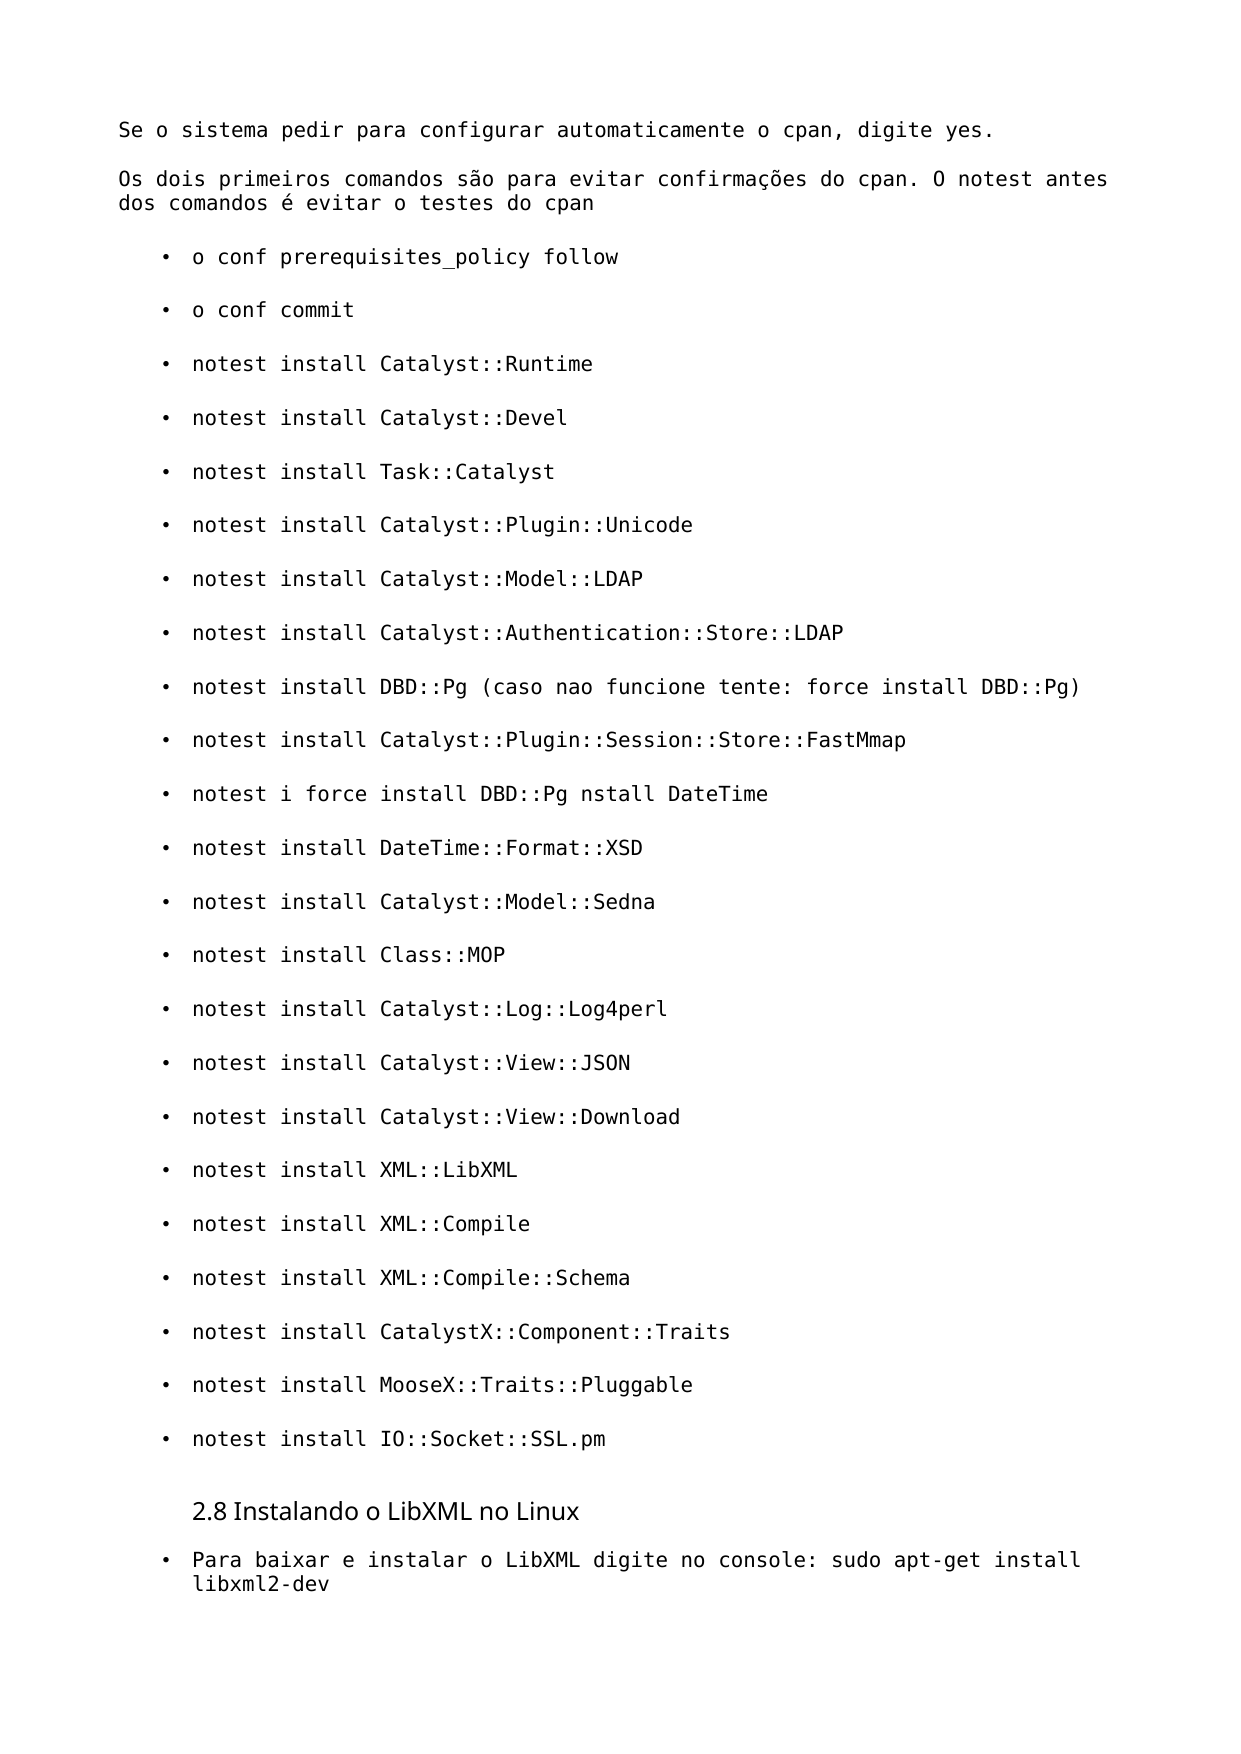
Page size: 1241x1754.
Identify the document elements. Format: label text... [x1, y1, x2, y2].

list notest install Catalyst::Plugin::Session::Store::FastMmap [162, 728, 1122, 753]
list o conf commit [162, 298, 1122, 323]
list notest install Catalyst::Model::Sedna [162, 890, 1122, 914]
list notest install XML::Compile [162, 1212, 1122, 1236]
list notest install XML::Compile::Schema [162, 1266, 1122, 1290]
text Os dois primeiros comandos são para evitar confirmações do cpan. O notest antes dos comandos é evitar o testes do cpan [118, 167, 1122, 215]
list notest install Catalyst::View::Download [162, 1105, 1122, 1129]
list notest install CatalystX::Component::Traits [162, 1320, 1122, 1344]
list notest install Task::Catalyst [162, 460, 1122, 484]
list notest install IO::Socket::SSL.pm [162, 1427, 1122, 1451]
list notest install Catalyst::Authentication::Store::LDAP [162, 621, 1122, 645]
list notest install MooseX::Traits::Pluggable [162, 1373, 1122, 1398]
list notest install Catalyst::View::JSON [162, 1051, 1122, 1075]
list notest install Catalyst::Runtime [162, 352, 1122, 376]
list notest install DBD::Pg (caso nao funcione tente: force install DBD::Pg) [162, 675, 1122, 699]
list Para baixar e instalar o LibXML digite no console: sudo apt-get install libxml2-dev [162, 1548, 1122, 1597]
list 2.8 Instalando o LibXML no Linux [162, 1493, 1122, 1527]
text Se o sistema pedir para configurar automaticamente o cpan, digite yes. [118, 118, 1122, 142]
list notest install Catalyst::Log::Log4perl [162, 997, 1122, 1021]
list notest i force install DBD::Pg nstall DateTime [162, 782, 1122, 806]
list notest install Class::MOP [162, 943, 1122, 968]
list notest install XML::LibXML [162, 1158, 1122, 1183]
list notest install Catalyst::Plugin::Unicode [162, 513, 1122, 538]
list o conf prerequisites_policy follow [162, 245, 1122, 269]
list notest install Catalyst::Model::LDAP [162, 567, 1122, 591]
list notest install DateTime::Format::XSD [162, 836, 1122, 860]
list notest install Catalyst::Devel [162, 406, 1122, 430]
